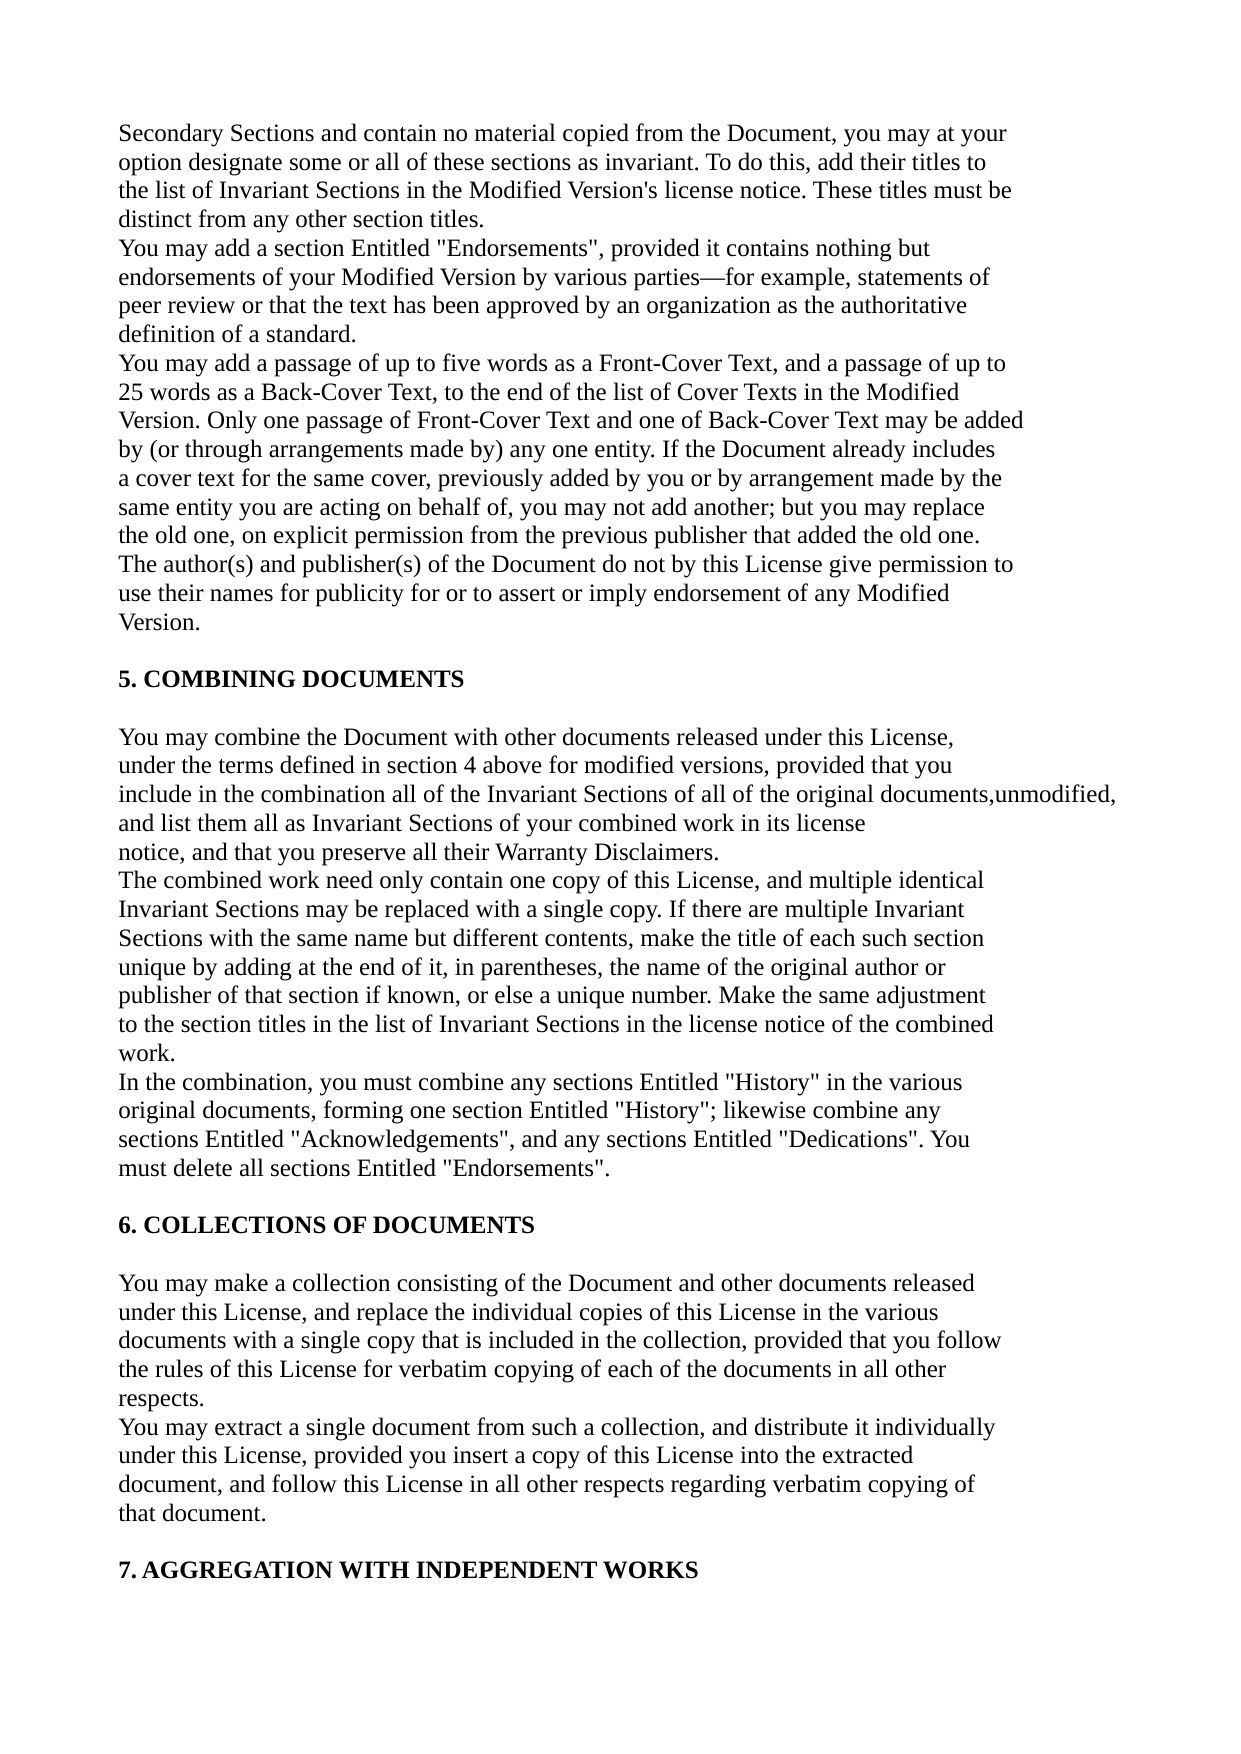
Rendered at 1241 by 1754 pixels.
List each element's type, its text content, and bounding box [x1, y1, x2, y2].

text the old one, on explicit permission from the previous publisher that added the old one. [118, 521, 1122, 549]
text Sections with the same name but different contents, make the title of each such section [118, 923, 1122, 952]
text the list of Invariant Sections in the Modified Version's license notice. These titles must be [118, 176, 1122, 204]
text peer review or that the text has been approved by an organization as the authoritative [118, 291, 1122, 319]
text You may add a section Entitled "Endorsements", provided it contains nothing but [118, 233, 1122, 262]
text a cover text for the same cover, previously added by you or by arrangement made by the [118, 463, 1122, 492]
text You may make a collection consisting of the Document and other documents released [118, 1268, 1122, 1297]
text under the terms defined in section 4 above for modified versions, provided that you [118, 751, 1122, 779]
text Version. Only one passage of Front-Cover Text and one of Back-Cover Text may be added [118, 406, 1122, 434]
text Invariant Sections may be replaced with a single copy. If there are multiple Invariant [118, 894, 1122, 923]
text document, and follow this License in all other respects regarding verbatim copying of [118, 1469, 1122, 1498]
text You may add a passage of up to five words as a Front-Cover Text, and a passage of up to [118, 348, 1122, 377]
text You may extract a single document from such a collection, and distribute it individually [118, 1412, 1122, 1441]
text Version. [118, 607, 1122, 636]
text work. [118, 1038, 1122, 1067]
text same entity you are acting on behalf of, you may not add another; but you may replace [118, 492, 1122, 521]
text notice, and that you preserve all their Warranty Disclaimers. [118, 837, 1122, 866]
text documents with a single copy that is included in the collection, provided that you follow [118, 1326, 1122, 1354]
text under this License, and replace the individual copies of this License in the various [118, 1297, 1122, 1326]
text by (or through arrangements made by) any one entity. If the Document already includes [118, 434, 1122, 463]
text under this License, provided you insert a copy of this License into the extracted [118, 1441, 1122, 1469]
text option designate some or all of these sections as invariant. To do this, add their titles to [118, 147, 1122, 176]
text unique by adding at the end of it, in parentheses, the name of the original author or [118, 952, 1122, 981]
text 25 words as a Back-Cover Text, to the end of the list of Cover Texts in the Modified [118, 377, 1122, 406]
text original documents, forming one section Entitled "History"; likewise combine any [118, 1096, 1122, 1124]
text to the section titles in the list of Invariant Sections in the license notice of the combined [118, 1009, 1122, 1038]
text use their names for publicity for or to assert or imply endorsement of any Modified [118, 578, 1122, 607]
text Secondary Sections and contain no material copied from the Document, you may at your [118, 118, 1122, 147]
text publisher of that section if known, or else a unique number. Make the same adjustment [118, 981, 1122, 1009]
text sections Entitled "Acknowledgements", and any sections Entitled "Dedications". You [118, 1124, 1122, 1153]
text the rules of this License for verbatim copying of each of the documents in all other [118, 1354, 1122, 1383]
text 7. AGGREGATION WITH INDEPENDENT WORKS [118, 1556, 1122, 1584]
text The combined work need only contain one copy of this License, and multiple identical [118, 866, 1122, 894]
text that document. [118, 1498, 1122, 1527]
text endorsements of your Modified Version by various parties—for example, statements of [118, 262, 1122, 291]
text must delete all sections Entitled "Endorsements". [118, 1153, 1122, 1182]
text In the combination, you must combine any sections Entitled "History" in the various [118, 1067, 1122, 1096]
text You may combine the Document with other documents released under this License, [118, 722, 1122, 751]
text definition of a standard. [118, 319, 1122, 348]
text respects. [118, 1383, 1122, 1412]
text include in the combination all of the Invariant Sections of all of the original documents,unmodified, and list them all as Invariant Sections of your combined work in its license [118, 779, 1122, 837]
text distinct from any other section titles. [118, 204, 1122, 233]
text 5. COMBINING DOCUMENTS [118, 664, 1122, 693]
text The author(s) and publisher(s) of the Document do not by this License give permission to [118, 549, 1122, 578]
text 6. COLLECTIONS OF DOCUMENTS [118, 1211, 1122, 1239]
